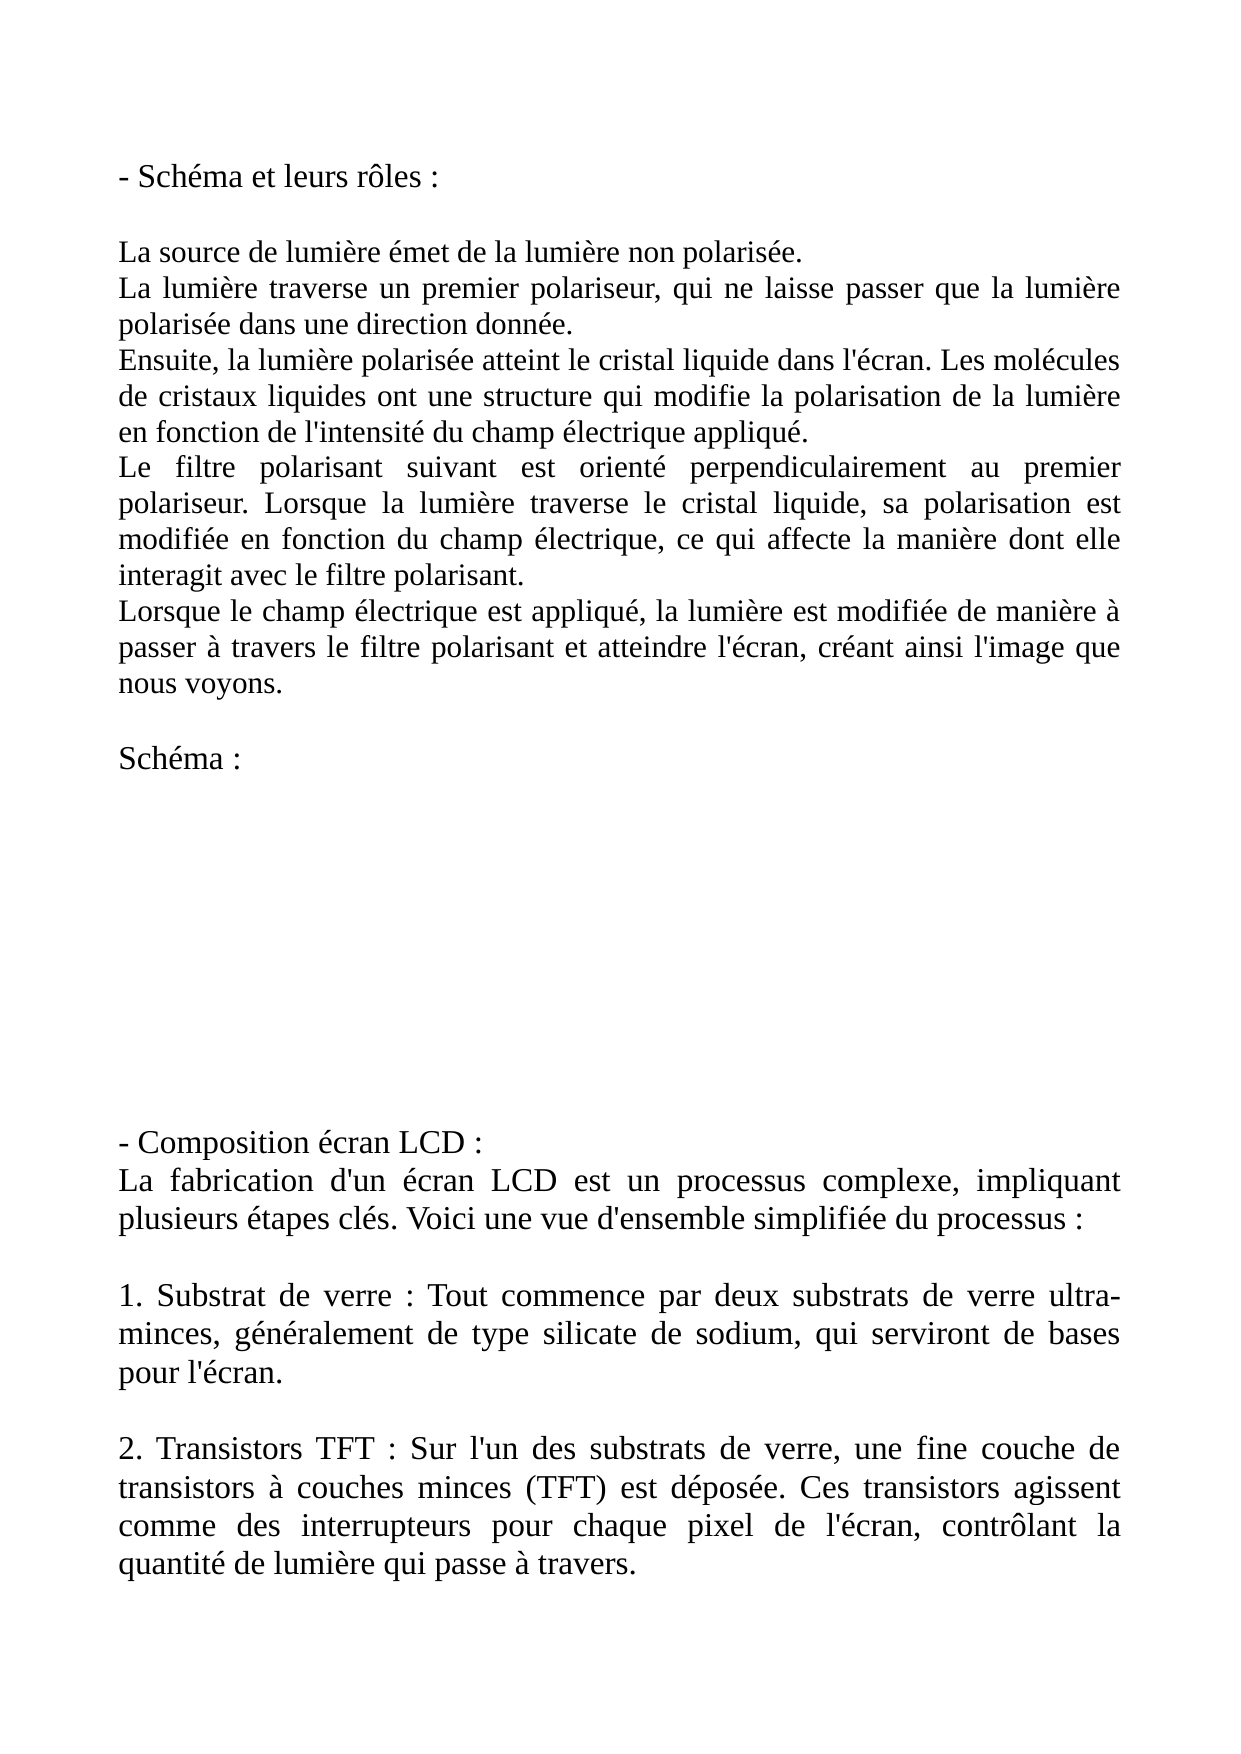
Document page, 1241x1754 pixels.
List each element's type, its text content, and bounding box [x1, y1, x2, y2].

text La fabrication d'un écran LCD est un processus complexe, impliquant plusieurs étapes clés. Voici une vue d'ensemble simplifiée du processus : [118, 1160, 1122, 1237]
text - Schéma et leurs rôles : [118, 156, 1122, 195]
text 1. Substrat de verre : Tout commence par deux substrats de verre ultra-minces, généralement de type silicate de sodium, qui serviront de bases pour l'écran. [118, 1275, 1122, 1390]
text Le filtre polarisant suivant est orienté perpendiculairement au premier polariseur. Lorsque la lumière traverse le cristal liquide, sa polarisation est modifiée en fonction du champ électrique, ce qui affecte la manière dont elle interagit avec le filtre polarisant. [118, 449, 1122, 592]
text Lorsque le champ électrique est appliqué, la lumière est modifiée de manière à passer à travers le filtre polarisant et atteindre l'écran, créant ainsi l'image que nous voyons. [118, 592, 1122, 700]
text La source de lumière émet de la lumière non polarisée. [118, 233, 1122, 269]
text La lumière traverse un premier polariseur, qui ne laisse passer que la lumière polarisée dans une direction donnée. [118, 269, 1122, 341]
text Schéma : [118, 739, 1122, 777]
text - Composition écran LCD : [118, 1122, 1122, 1160]
text 2. Transistors TFT : Sur l'un des substrats de verre, une fine couche de transistors à couches minces (TFT) est déposée. Ces transistors agissent comme des interrupteurs pour chaque pixel de l'écran, contrôlant la quantité de lumière qui passe à travers. [118, 1429, 1122, 1582]
text Ensuite, la lumière polarisée atteint le cristal liquide dans l'écran. Les molécules de cristaux liquides ont une structure qui modifie la polarisation de la lumière en fonction de l'intensité du champ électrique appliqué. [118, 341, 1122, 449]
